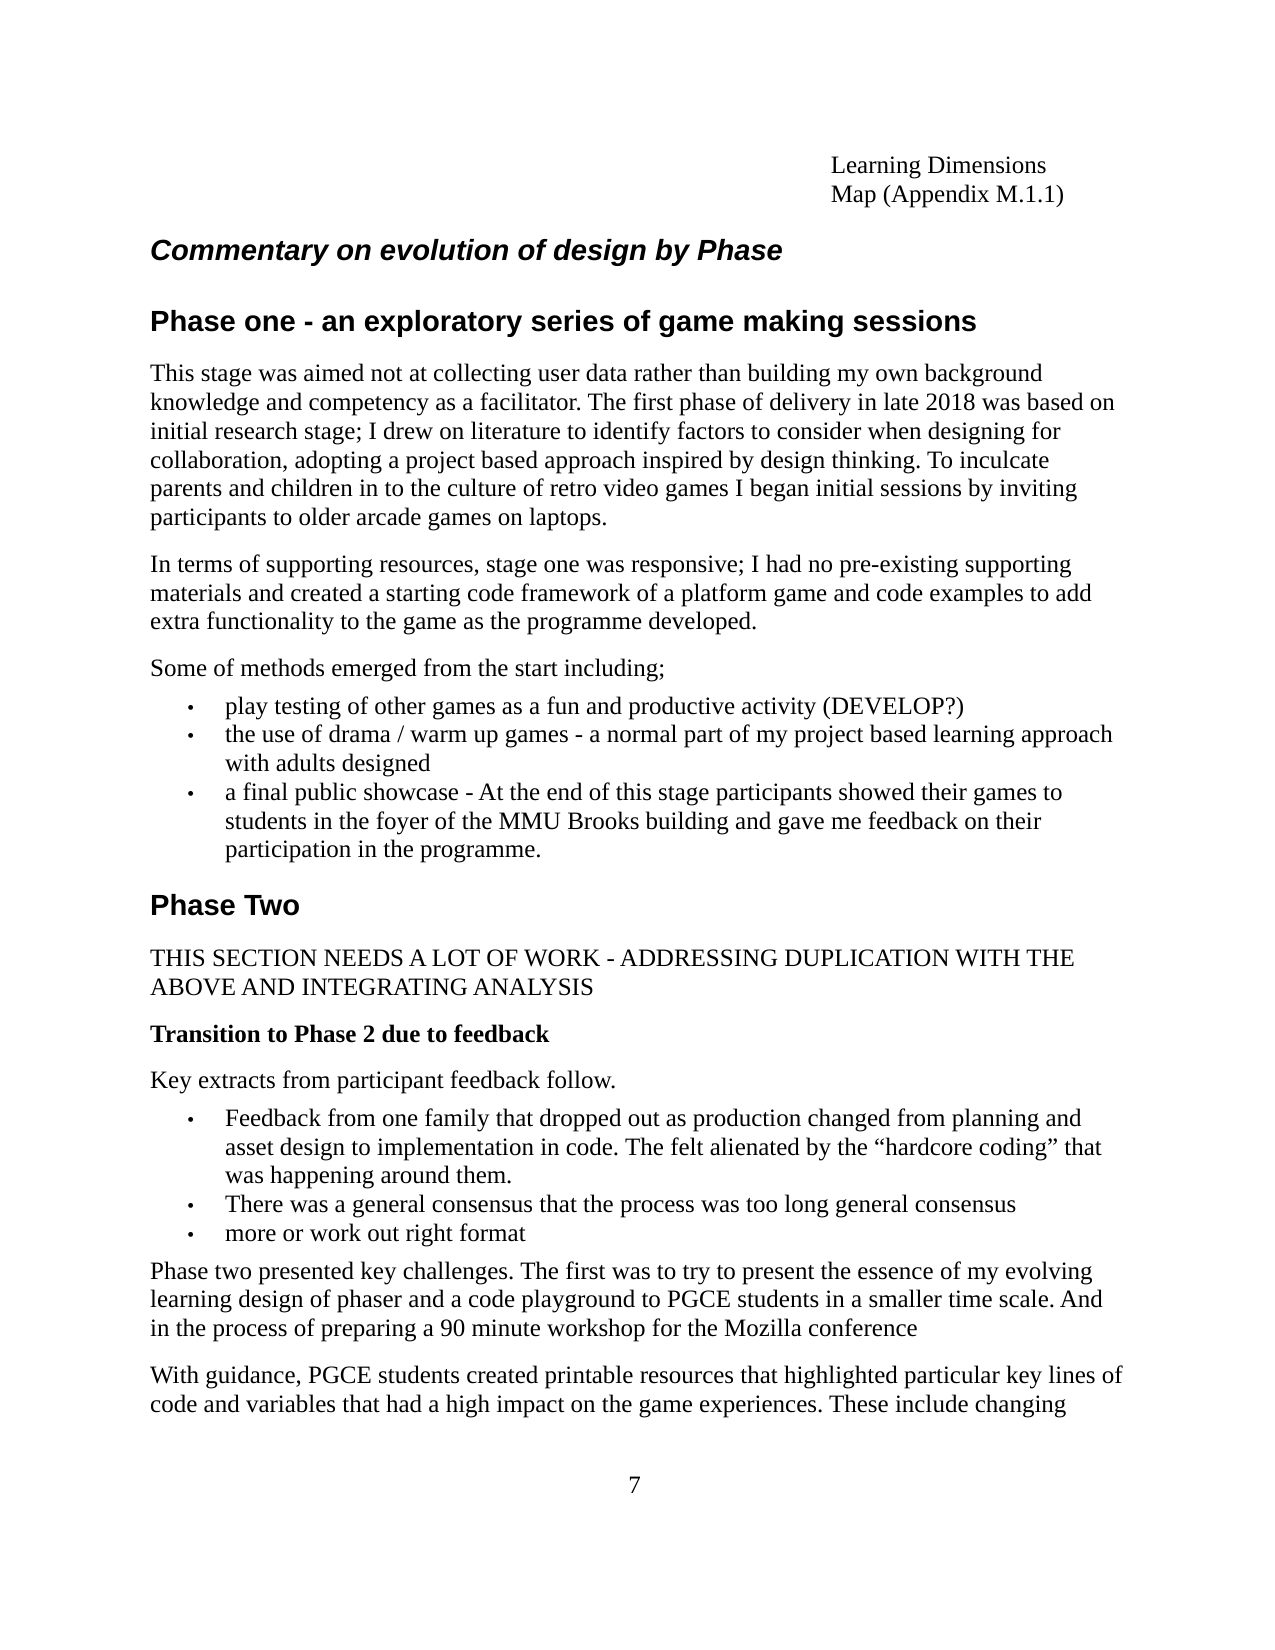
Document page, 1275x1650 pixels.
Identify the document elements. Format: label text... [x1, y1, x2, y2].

list a final public showcase - At the end of this stage participants showed their games to students in the foyer of the MMU Brooks building and gave me feedback on their participation in the programme. [187, 777, 1125, 863]
text In terms of supporting resources, stage one was responsive; I had no pre-existing supporting materials and created a starting code framework of a platform game and code examples to add extra functionality to the game as the programme developed. [150, 549, 1125, 635]
text Phase two presented key challenges. The first was to try to present the essence of my evolving learning design of phaser and a code playground to PGCE students in a smaller time scale. And in the process of preparing a 90 minute workshop for the Mozilla conference [150, 1256, 1125, 1342]
subtitle Phase Two [150, 888, 1125, 922]
text Key extracts from participant feedback follow. [150, 1065, 1125, 1094]
table_cell Learning Dimensions Map (Appendix M.1.1) [826, 150, 1096, 207]
text With guidance, PGCE students created printable resources that highlighted particular key lines of code and variables that had a high impact on the game experiences. These include changing [150, 1360, 1125, 1417]
table_cell [557, 150, 826, 207]
table_cell [287, 150, 557, 207]
subtitle Phase one - an exploratory series of game making sessions [150, 303, 1125, 337]
table_cell [179, 150, 287, 207]
list more or work out right format [187, 1218, 1125, 1247]
text Some of methods emerged from the start including; [150, 653, 1125, 682]
list Feedback from one family that dropped out as production changed from planning and asset design to implementation in code. The felt alienated by the “hardcore coding” that was happening around them. [187, 1103, 1125, 1189]
list play testing of other games as a fun and productive activity (DEVELOP?) [187, 691, 1125, 719]
text Transition to Phase 2 due to feedback [150, 1019, 1125, 1047]
list the use of drama / warm up games - a normal part of my project based learning approach with adults designed [187, 719, 1125, 777]
text This stage was aimed not at collecting user data rather than building my own background knowledge and competency as a facilitator. The first phase of delivery in late 2018 was based on initial research stage; I drew on literature to identify factors to consider when designing for collaboration, adopting a project based approach inspired by design thinking. To inculcate parents and children in to the culture of retro video games I began initial sessions by inviting participants to older arcade games on laptops. [150, 358, 1125, 531]
subtitle Commentary on evolution of design by Phase [150, 232, 1125, 266]
list There was a general consensus that the process was too long general consensus [187, 1189, 1125, 1218]
text THIS SECTION NEEDS A LOT OF WORK - ADDRESSING DUPLICATION WITH THE ABOVE AND INTEGRATING ANALYSIS [150, 943, 1125, 1001]
